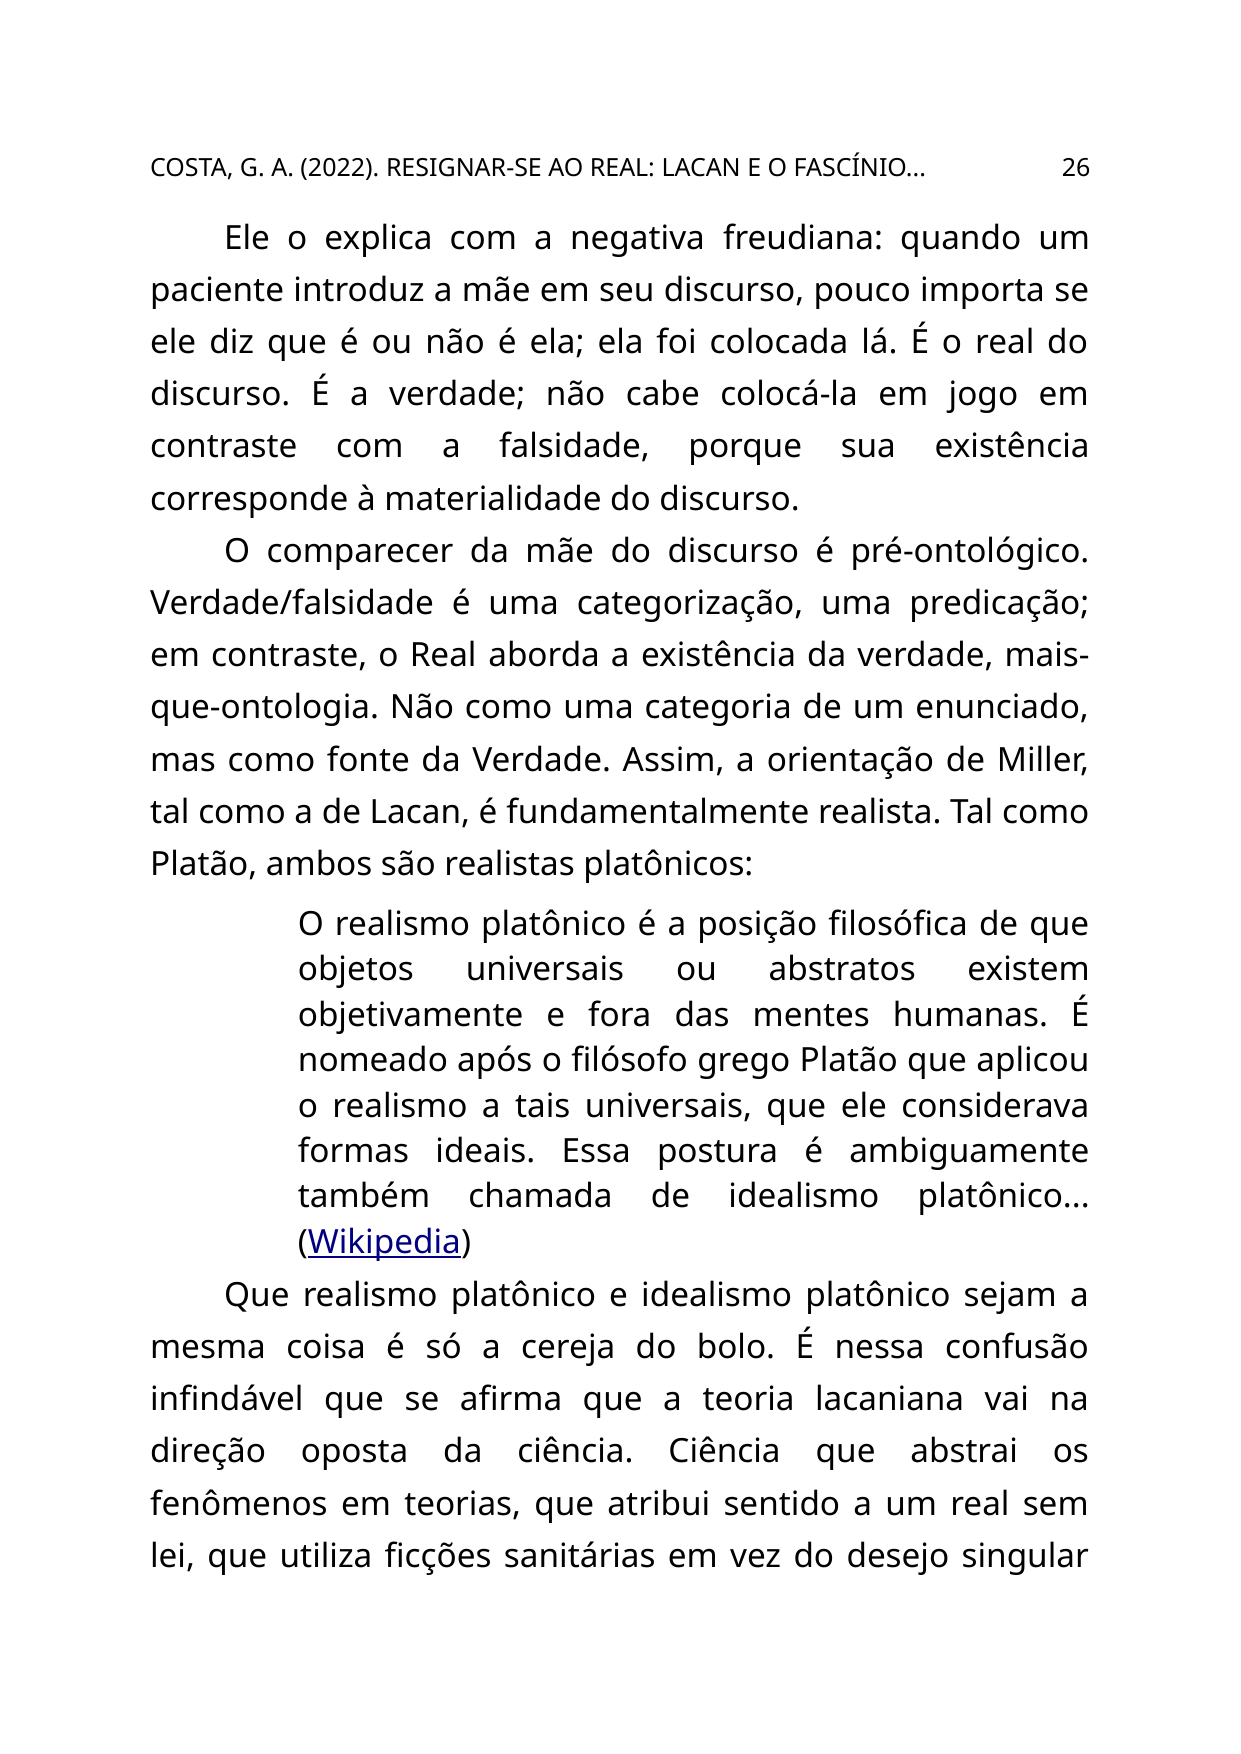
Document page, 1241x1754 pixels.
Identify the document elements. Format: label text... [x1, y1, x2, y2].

text O realismo platônico é a posição filosófica de que objetos universais ou abstratos existem objetivamente e fora das mentes humanas. É nomeado após o filósofo grego Platão que aplicou o realismo a tais universais, que ele considerava formas ideais. Essa postura é ambiguamente também chamada de idealismo platônico... (Wikipedia) [298, 900, 1090, 1263]
text Que realismo platônico e idealismo platônico sejam a mesma coisa é só a cereja do bolo. É nessa confusão infindável que se afirma que a teoria lacaniana vai na direção oposta da ciência. Ciência que abstrai os fenômenos em teorias, que atribui sentido a um real sem lei, que utiliza ficções sanitárias em vez do desejo singular [150, 1271, 1090, 1577]
text O comparecer da mãe do discurso é pré-ontológico. Verdade/falsidade é uma categorização, uma predicação; em contraste, o Real aborda a existência da verdade, mais-que-ontologia. Não como uma categoria de um enunciado, mas como fonte da Verdade. Assim, a orientação de Miller, tal como a de Lacan, é fundamentalmente realista. Tal como Platão, ambos são realistas platônicos: [150, 527, 1090, 885]
text Ele o explica com a negativa freudiana: quando um paciente introduz a mãe em seu discurso, pouco importa se ele diz que é ou não é ela; ela foi colocada lá. É o real do discurso. É a verdade; não cabe colocá-la em jogo em contraste com a falsidade, porque sua existência corresponde à materialidade do discurso. [150, 213, 1090, 520]
